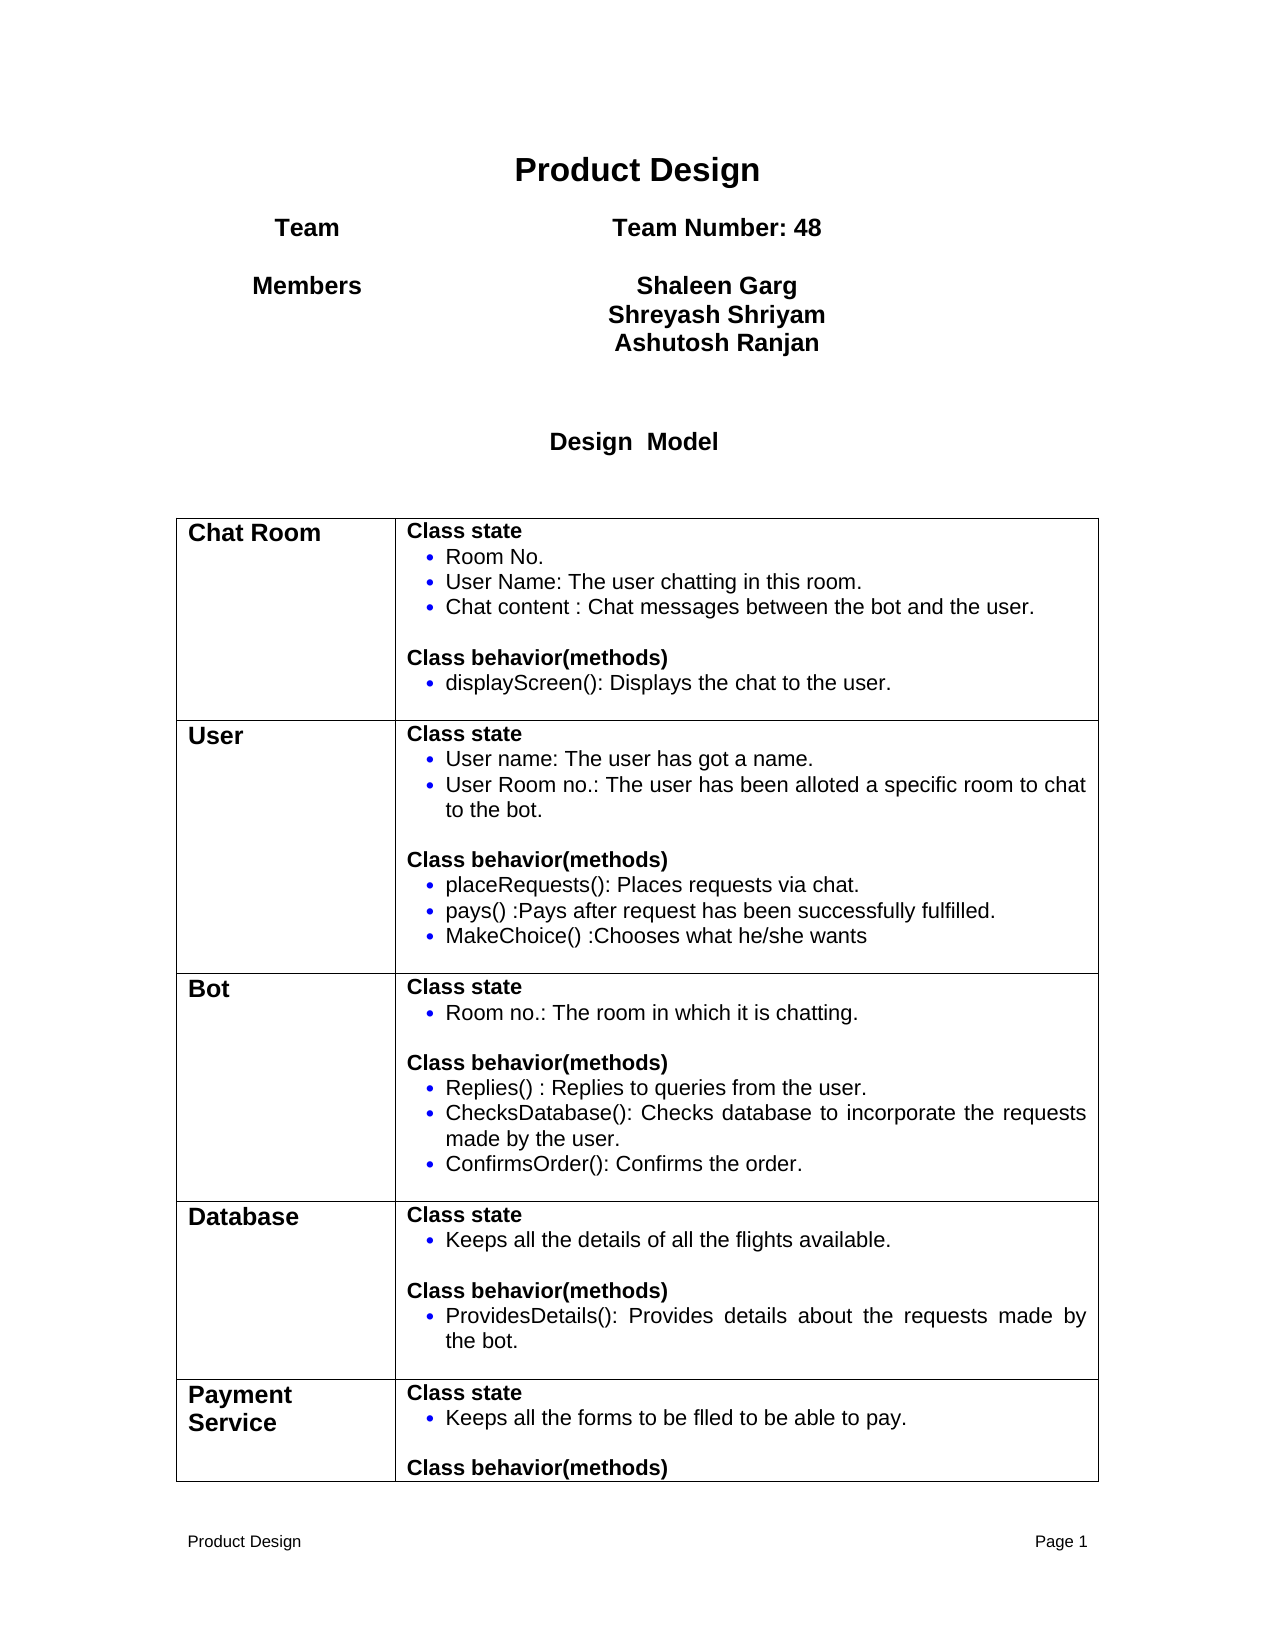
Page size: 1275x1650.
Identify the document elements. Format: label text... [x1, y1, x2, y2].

table_cell Class state Keeps all the forms to be flled to be able to pay. Class behavior(methods) ConfirmsPayment(): Confirms the payment once the transaction is successful. [396, 1380, 1098, 1481]
table_cell Payment Service [177, 1380, 395, 1481]
text Product Design [187, 150, 1087, 188]
table_cell Members [228, 271, 386, 386]
table_header Team [228, 214, 386, 271]
table_cell User [177, 721, 395, 973]
table_cell Bot [177, 974, 395, 1201]
table_cell Shaleen Garg Shreyash Shriyam Ashutosh Ranjan [386, 271, 1047, 386]
table_cell Class state Keeps all the details of all the flights available. Class behavior(methods) ProvidesDetails(): Provides details about the requests made by the bot. [396, 1202, 1098, 1379]
table_cell Database [177, 1202, 395, 1379]
table_header Class state Room No. User Name: The user chatting in this room. Chat content : Chat messages between the bot and the user. Class behavior(methods) displayScreen(): Displays the chat to the user. [396, 519, 1098, 720]
table_cell Class state Room no.: The room in which it is chatting. Class behavior(methods) Replies() : Replies to queries from the user. ChecksDatabase(): Checks database to incorporate the requests made by the user. ConfirmsOrder(): Confirms the order. [396, 974, 1098, 1201]
table_cell Class state User name: The user has got a name. User Room no.: The user has been alloted a specific room to chat to the bot. Class behavior(methods) placeRequests(): Places requests via chat. pays() :Pays after request has been successfully fulfilled. MakeChoice() :Chooses what he/she wants [396, 721, 1098, 973]
table_header Team Number: 48 [386, 214, 1047, 271]
table_header Chat Room [177, 519, 395, 720]
subtitle Design Model [187, 427, 1087, 456]
